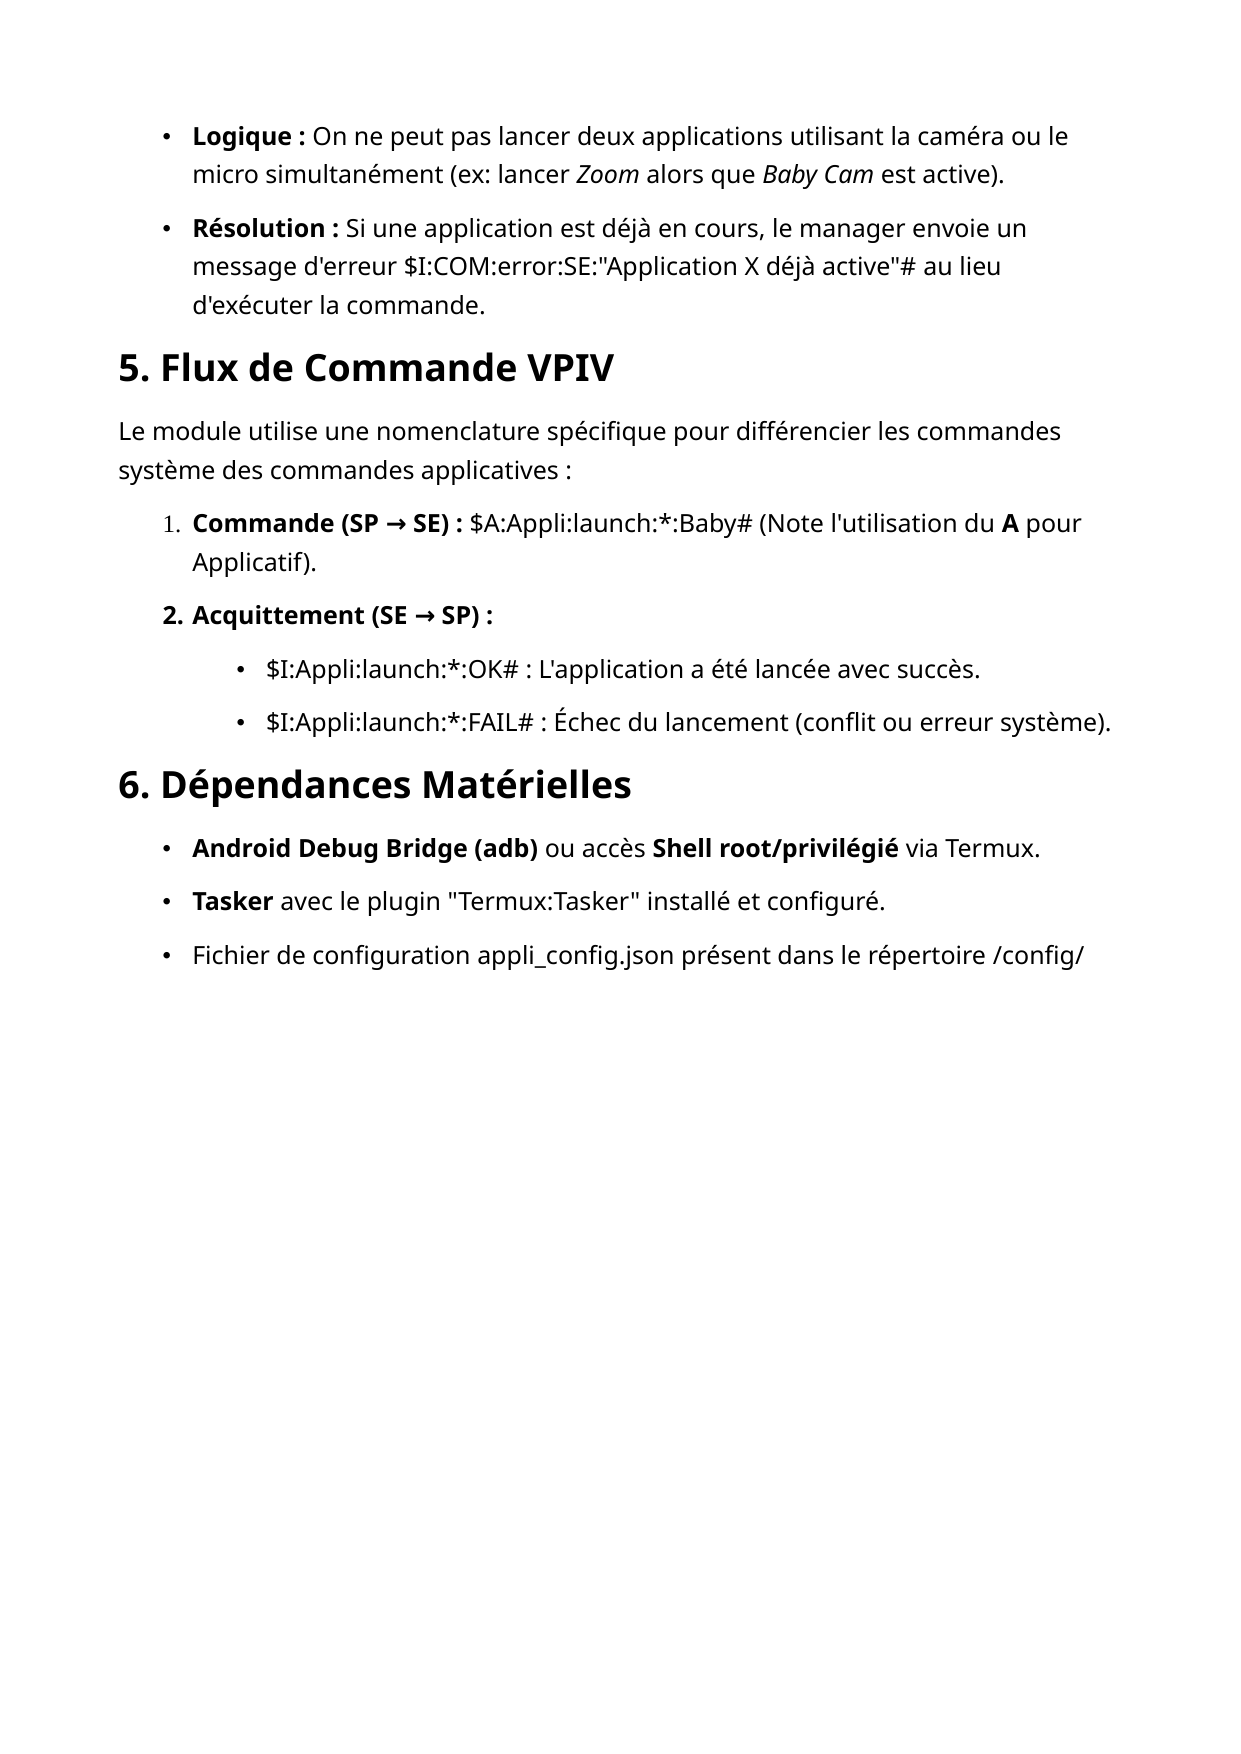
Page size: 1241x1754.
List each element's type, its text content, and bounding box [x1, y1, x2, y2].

list Commande (SP → SE) : $A:Appli:launch:*:Baby# (Note l'utilisation du A pour Applicatif). [162, 506, 1122, 579]
text Le module utilise une nomenclature spécifique pour différencier les commandes système des commandes applicatives : [118, 414, 1122, 487]
list Résolution : Si une application est déjà en cours, le manager envoie un message d'erreur $I:COM:error:SE:"Application X déjà active"# au lieu d'exécuter la commande. [162, 210, 1122, 322]
list Tasker avec le plugin "Termux:Tasker" installé et configuré. [162, 884, 1122, 918]
subtitle 5. Flux de Commande VPIV [118, 341, 1122, 392]
list Android Debug Bridge (adb) ou accès Shell root/privilégié via Termux. [162, 831, 1122, 865]
list Logique : On ne peut pas lancer deux applications utilisant la caméra ou le micro simultanément (ex: lancer Zoom alors que Baby Cam est active). [162, 118, 1122, 191]
subtitle 6. Dépendances Matérielles [118, 758, 1122, 809]
list Acquittement (SE → SP) : [162, 598, 1122, 632]
list Fichier de configuration appli_config.json présent dans le répertoire /config/ [162, 937, 1122, 971]
list $I:Appli:launch:*:FAIL# : Échec du lancement (conflit ou erreur système). [236, 704, 1122, 739]
list $I:Appli:launch:*:OK# : L'application a été lancée avec succès. [236, 651, 1122, 685]
